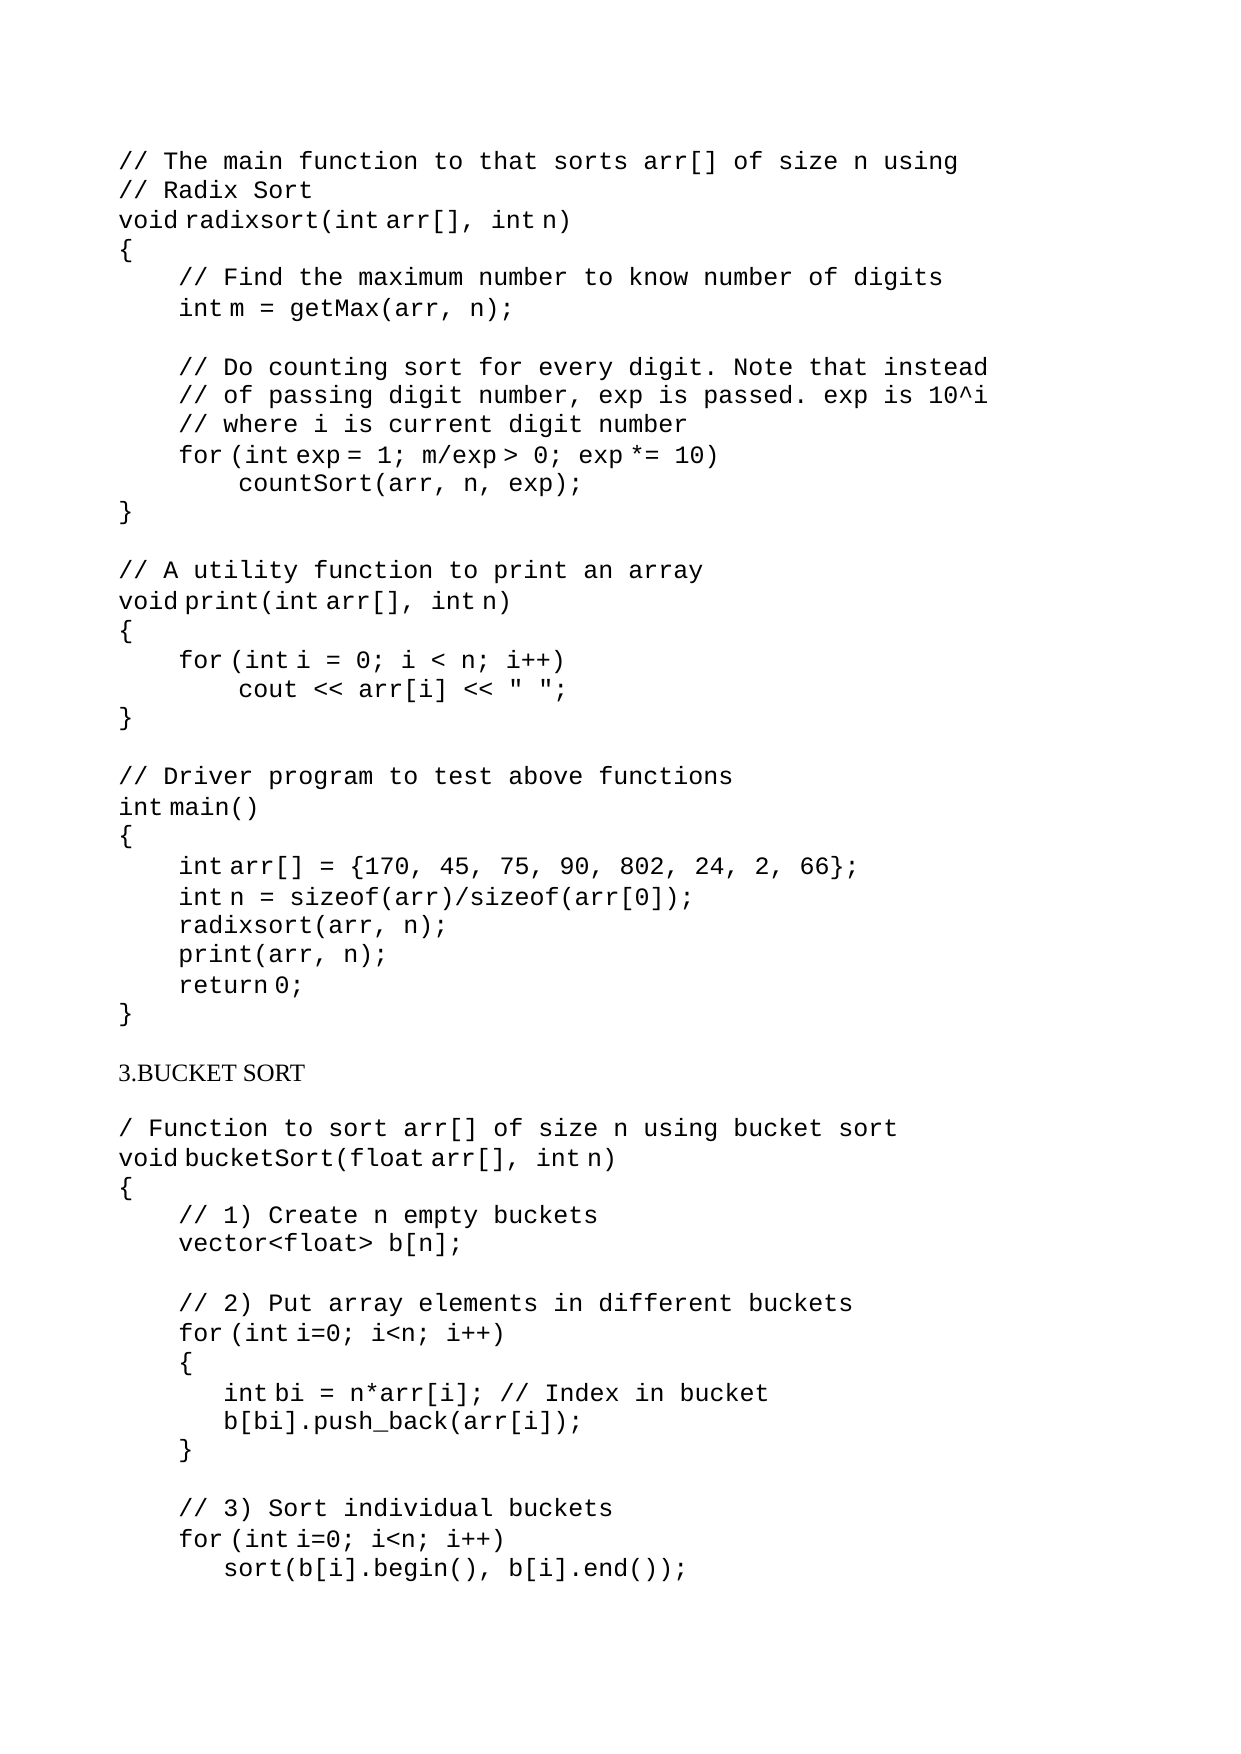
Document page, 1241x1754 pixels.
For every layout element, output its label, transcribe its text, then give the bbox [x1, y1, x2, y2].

text int arr[] = {170, 45, 75, 90, 802, 24, 2, 66}; [118, 851, 1122, 882]
text { [118, 236, 1122, 265]
text int m = getMax(arr, n); [118, 293, 1122, 324]
text radixsort(arr, n); [118, 913, 1122, 941]
text for (int exp = 1; m/exp > 0; exp *= 10) [118, 440, 1122, 471]
text b[bi].push_back(arr[i]); [118, 1408, 1122, 1437]
text sort(b[i].begin(), b[i].end()); [118, 1555, 1122, 1583]
text int main() [118, 792, 1122, 823]
text } [118, 1437, 1122, 1465]
text vector<float> b[n]; [118, 1231, 1122, 1259]
text // The main function to that sorts arr[] of size n using [118, 149, 1122, 177]
text print(arr, n); [118, 941, 1122, 970]
text // 1) Create n empty buckets [118, 1203, 1122, 1231]
text countSort(arr, n, exp); [118, 471, 1122, 499]
text } [118, 499, 1122, 527]
text // 2) Put array elements in different buckets [118, 1290, 1122, 1318]
text // A utility function to print an array [118, 558, 1122, 586]
text { [118, 1349, 1122, 1378]
text // where i is current digit number [118, 411, 1122, 440]
text 3.BUCKET SORT [118, 1058, 1122, 1086]
text void radixsort(int arr[], int n) [118, 206, 1122, 236]
text // Radix Sort [118, 177, 1122, 206]
text int bi = n*arr[i]; // Index in bucket [118, 1378, 1122, 1408]
text { [118, 1174, 1122, 1203]
text for (int i = 0; i < n; i++) [118, 646, 1122, 676]
text cout << arr[i] << " "; [118, 676, 1122, 705]
text { [118, 823, 1122, 851]
text } [118, 705, 1122, 733]
text // Driver program to test above functions [118, 764, 1122, 792]
text return 0; [118, 970, 1122, 1001]
text for (int i=0; i<n; i++) [118, 1318, 1122, 1349]
text // Find the maximum number to know number of digits [118, 265, 1122, 293]
text for (int i=0; i<n; i++) [118, 1524, 1122, 1555]
text void print(int arr[], int n) [118, 586, 1122, 617]
text int n = sizeof(arr)/sizeof(arr[0]); [118, 882, 1122, 913]
text } [118, 1001, 1122, 1029]
text // 3) Sort individual buckets [118, 1496, 1122, 1524]
text // of passing digit number, exp is passed. exp is 10^i [118, 383, 1122, 411]
text { [118, 617, 1122, 646]
text / Function to sort arr[] of size n using bucket sort [118, 1115, 1122, 1143]
text void bucketSort(float arr[], int n) [118, 1143, 1122, 1174]
text // Do counting sort for every digit. Note that instead [118, 355, 1122, 383]
